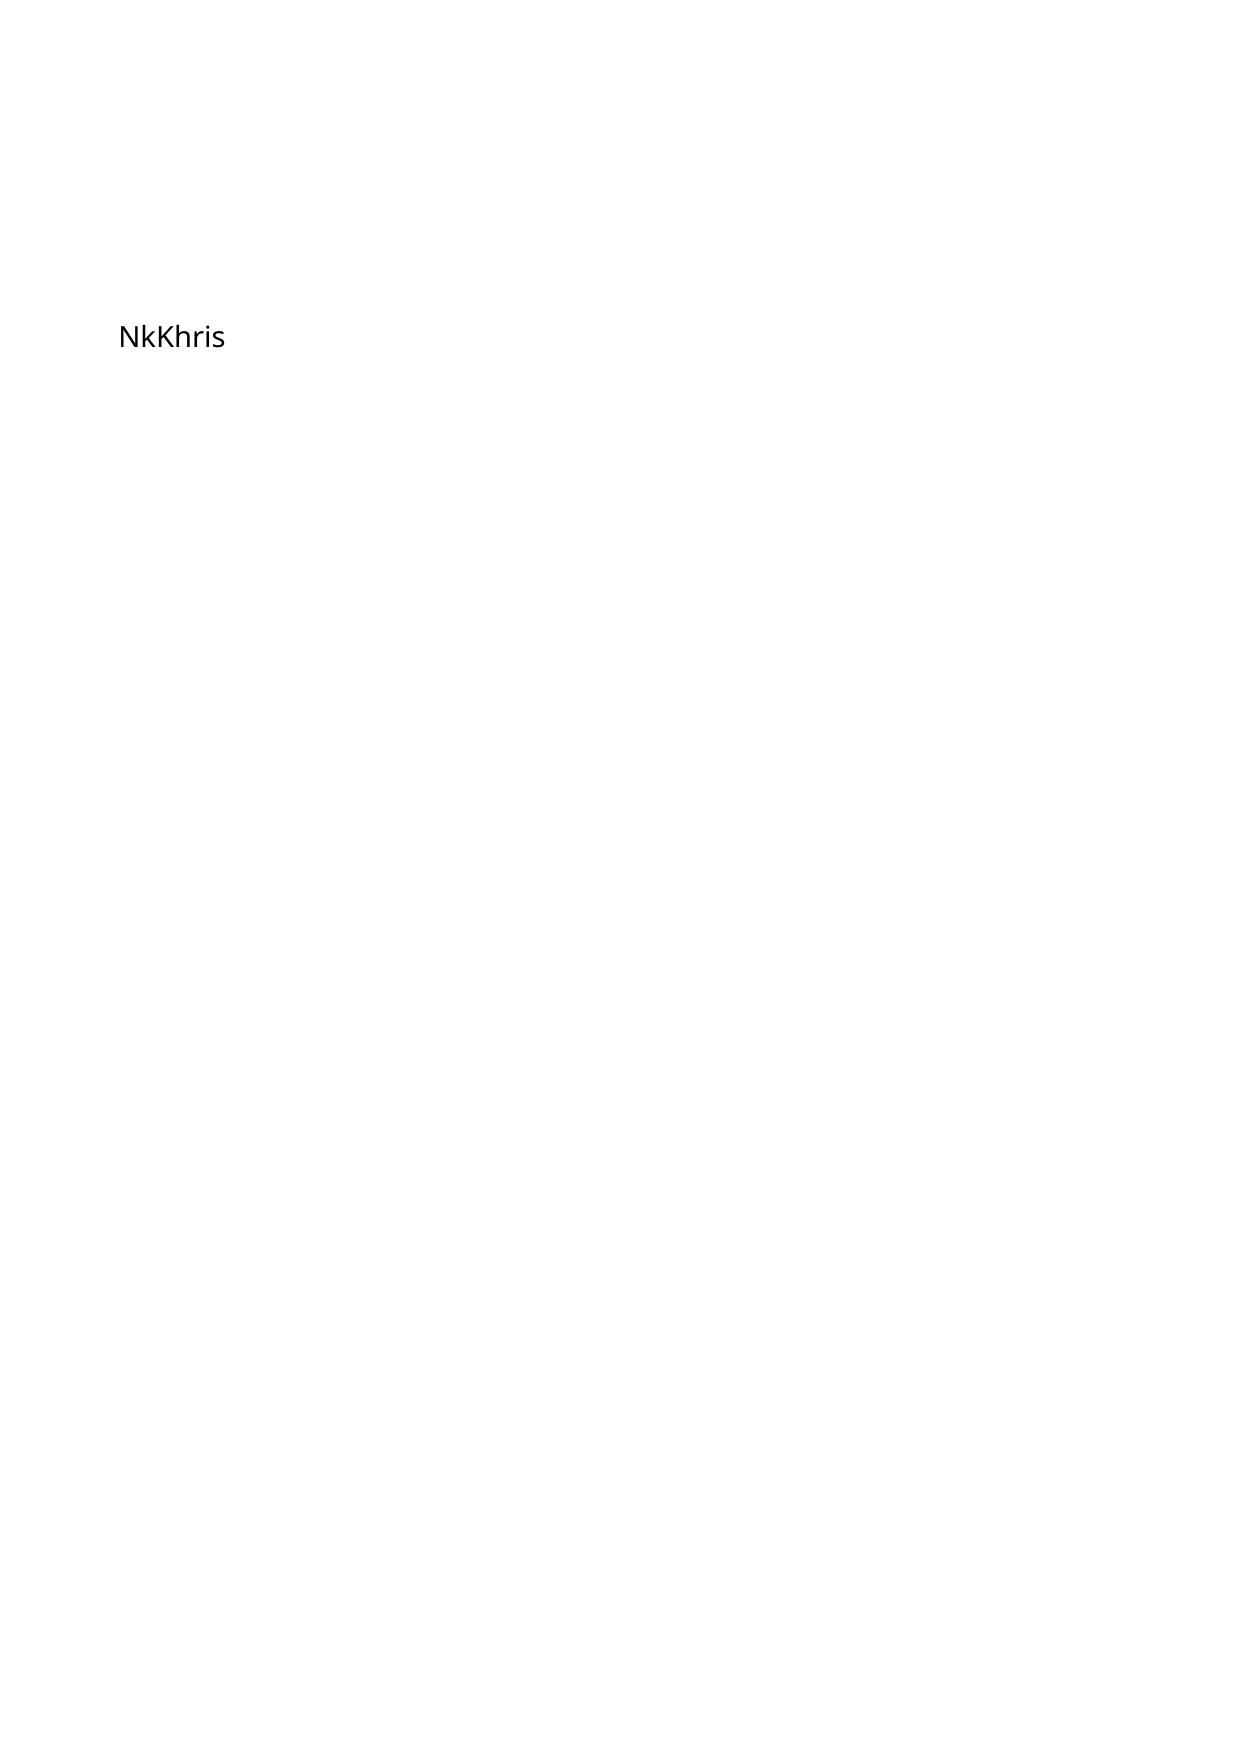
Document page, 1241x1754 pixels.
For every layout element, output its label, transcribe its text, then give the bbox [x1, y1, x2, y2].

table_cell [892, 118, 1204, 158]
table_cell [354, 118, 643, 158]
table_cell [643, 158, 892, 197]
table_cell [892, 158, 1204, 197]
table_cell [643, 118, 892, 158]
table_cell [354, 158, 643, 197]
table_cell [118, 158, 354, 197]
text NkKhris [118, 317, 1122, 356]
table_cell [118, 118, 354, 158]
